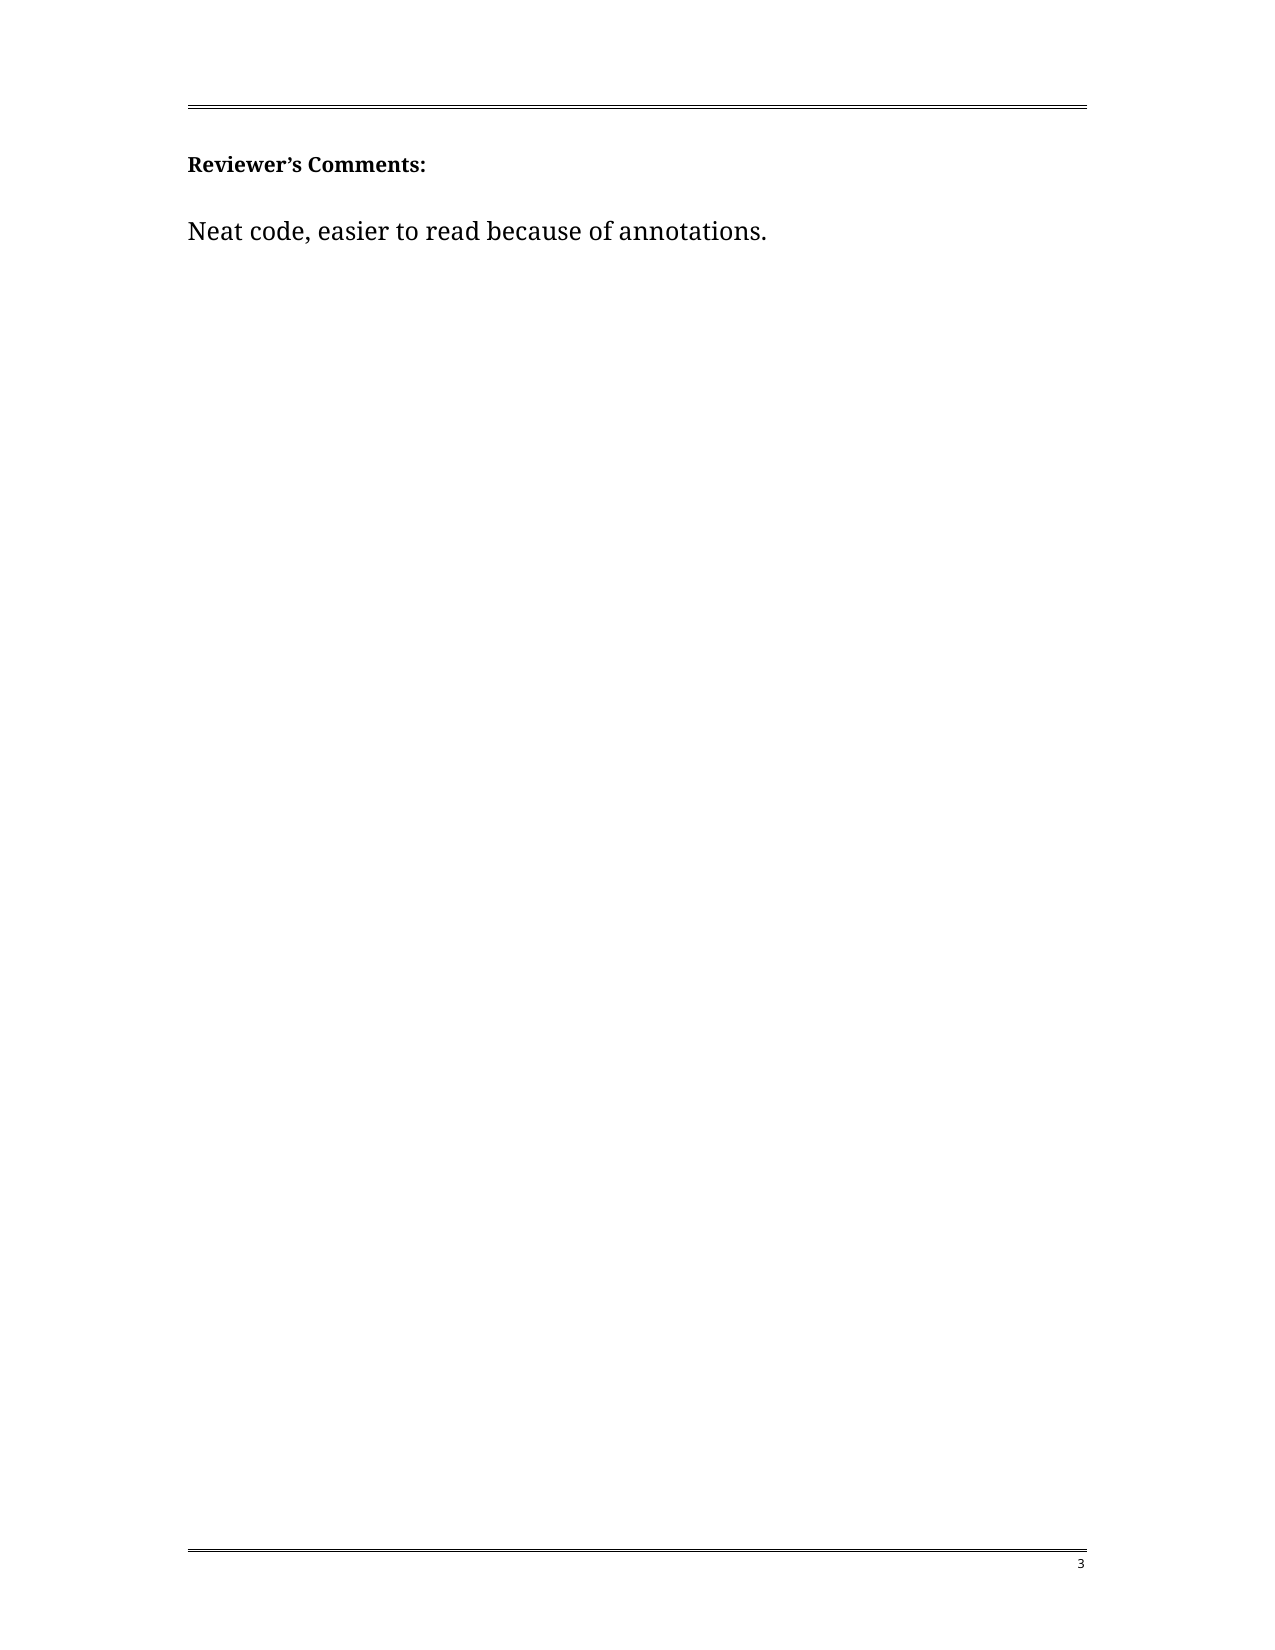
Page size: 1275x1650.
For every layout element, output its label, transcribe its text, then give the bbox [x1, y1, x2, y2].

text Neat code, easier to read because of annotations. [187, 213, 1087, 247]
subtitle Reviewer’s Comments: [187, 150, 1087, 207]
